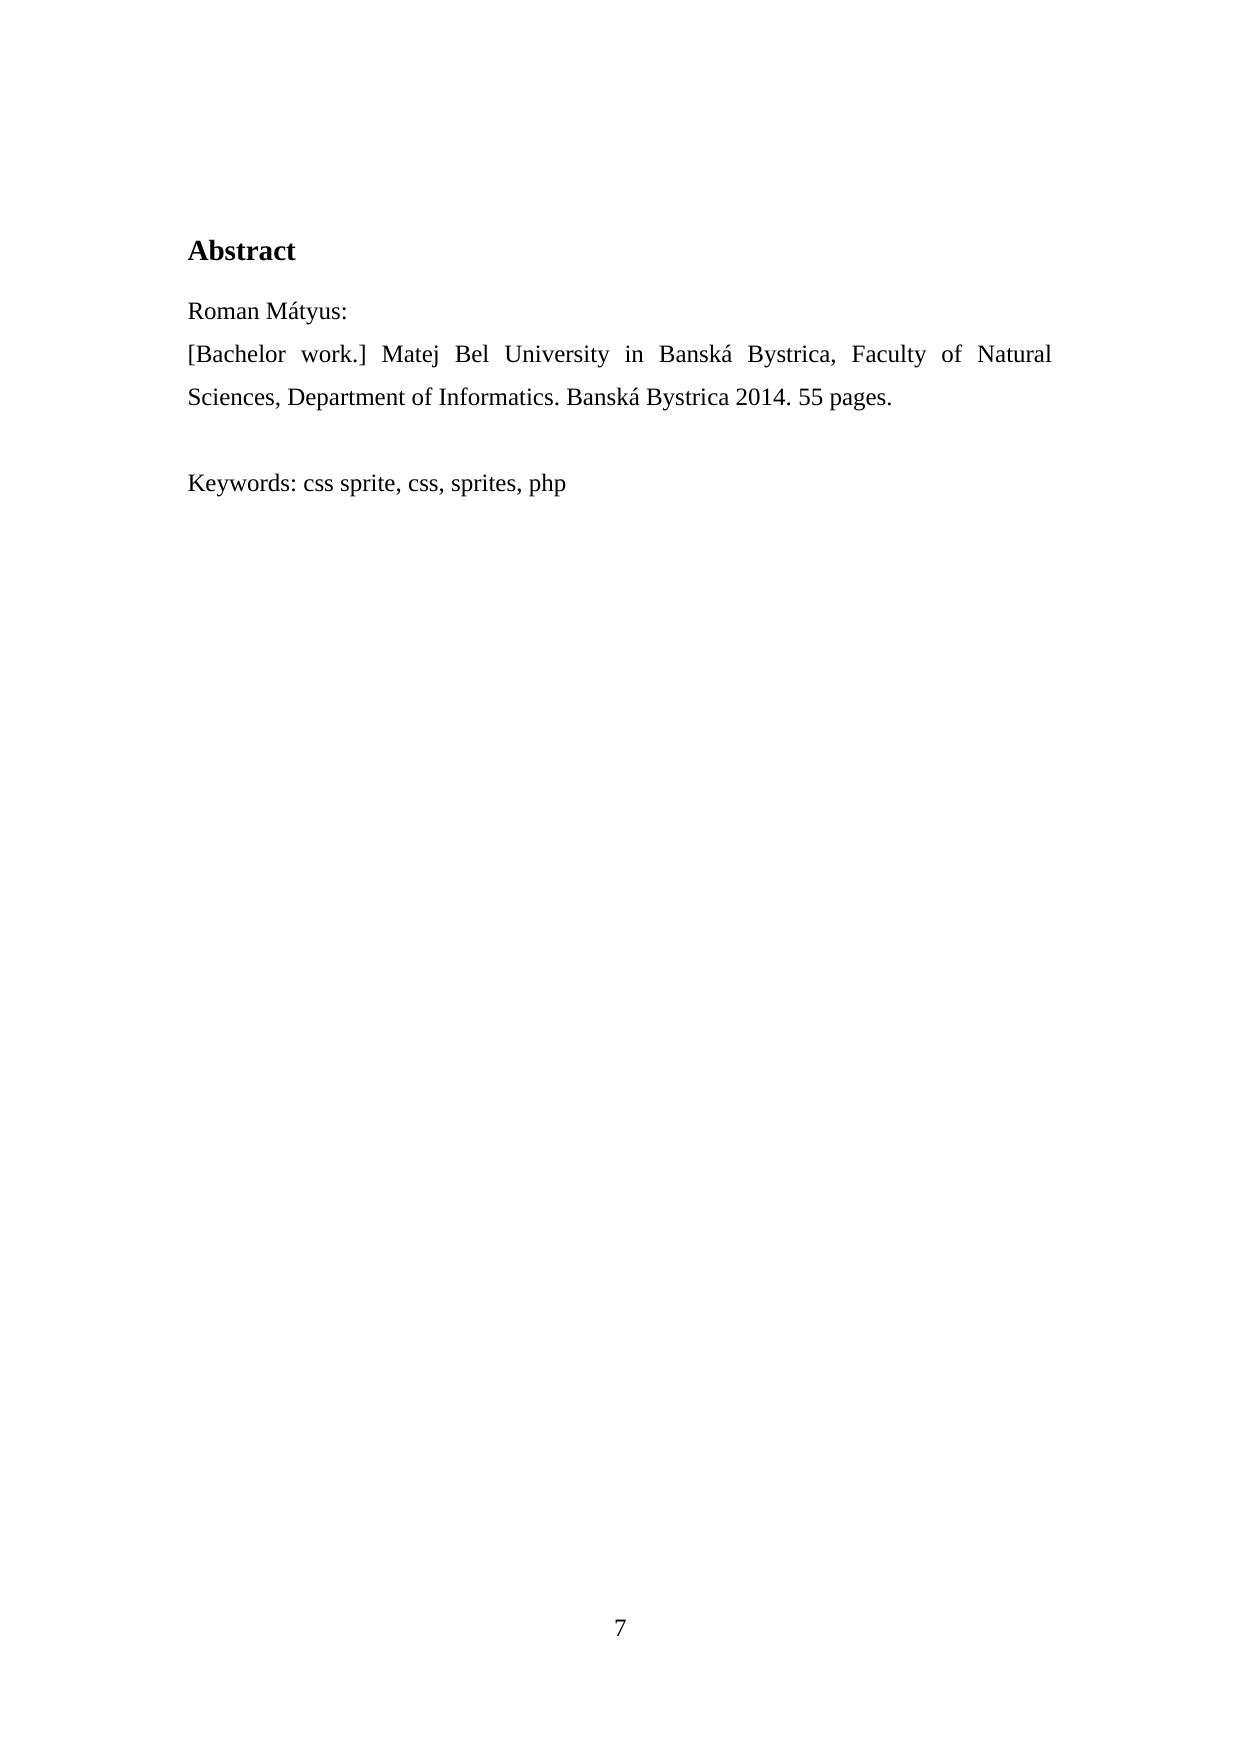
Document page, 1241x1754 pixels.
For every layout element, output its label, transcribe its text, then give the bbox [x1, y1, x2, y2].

text [Bachelor work.] Matej Bel University in Banská Bystrica, Faculty of Natural Sciences, Department of Informatics. Banská Bystrica 2014. 55 pages. [187, 339, 1053, 411]
text Keywords: css sprite, css, sprites, php [187, 468, 1053, 497]
subtitle Abstract [187, 233, 1053, 267]
text Roman Mátyus: [187, 296, 1053, 325]
